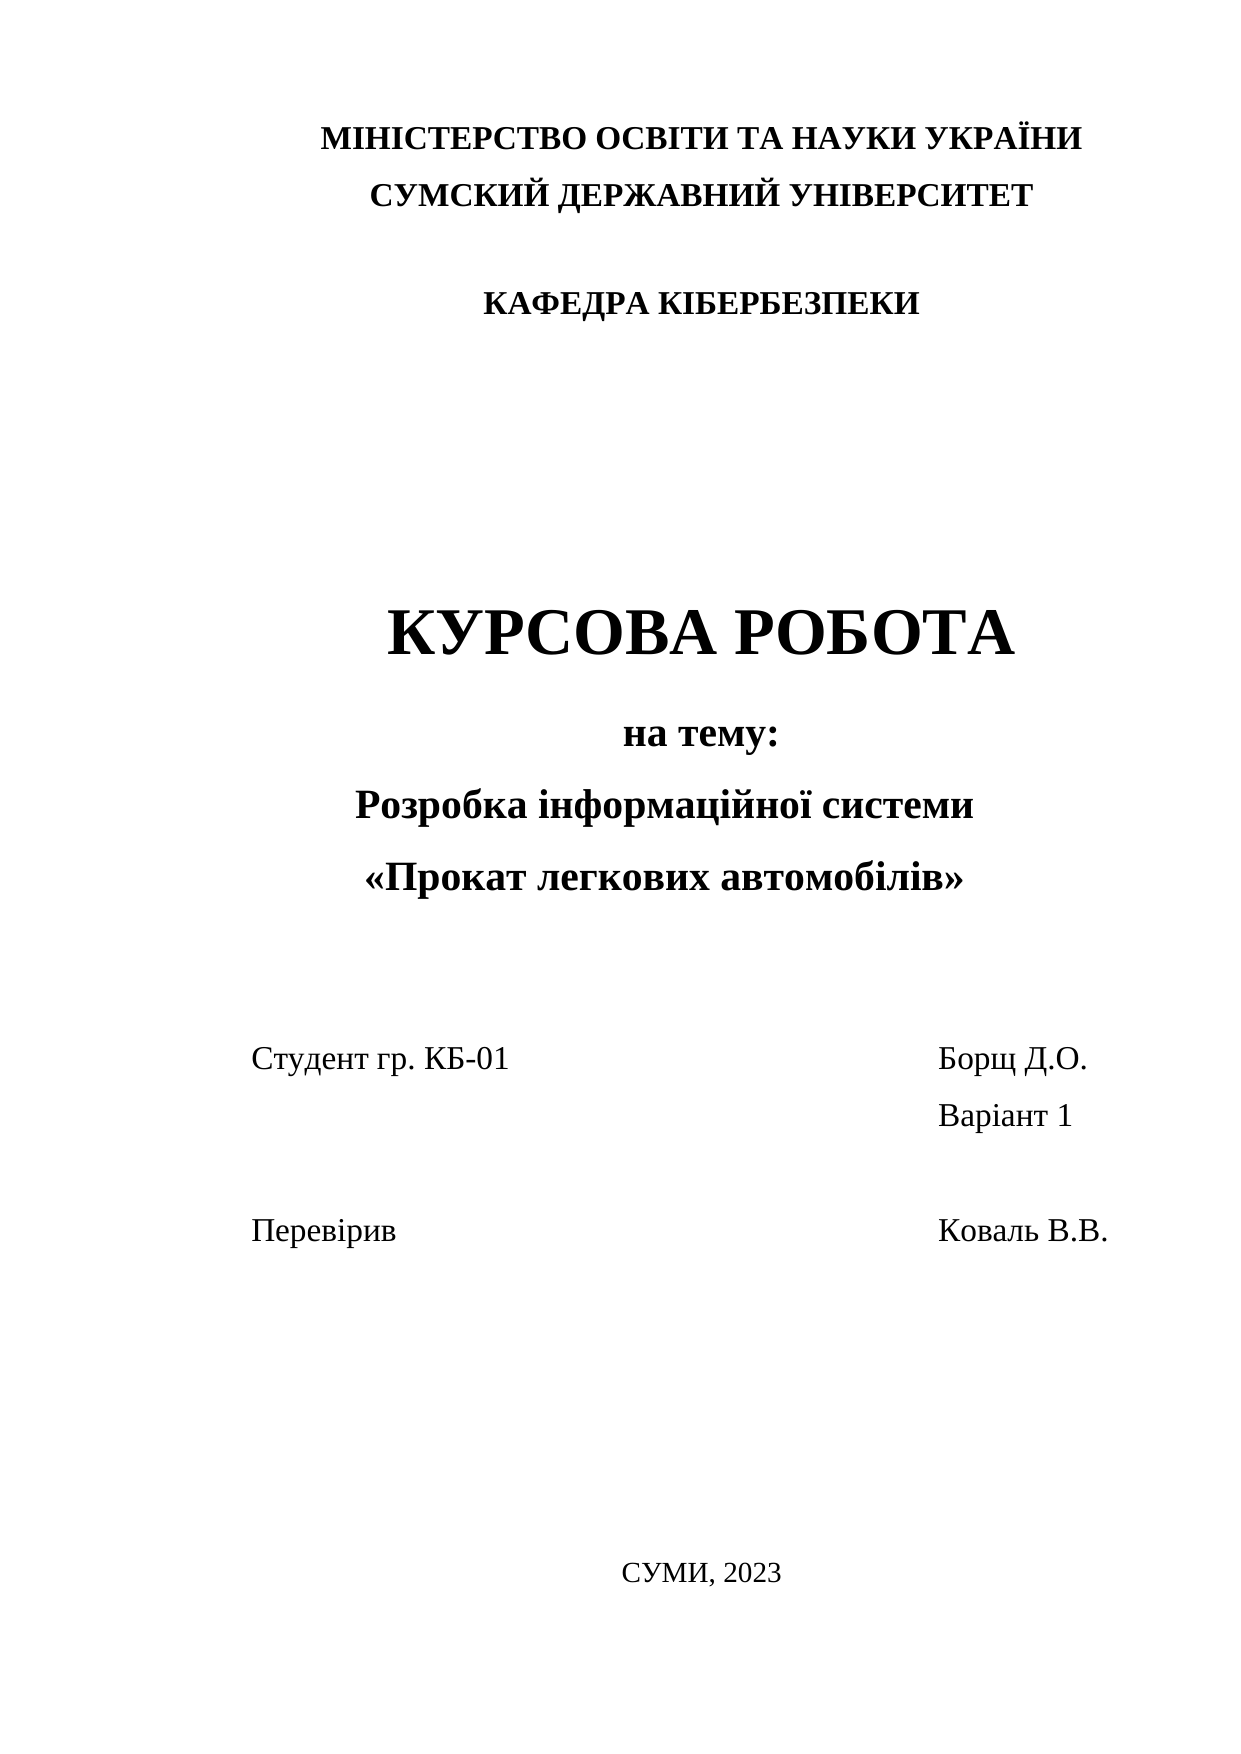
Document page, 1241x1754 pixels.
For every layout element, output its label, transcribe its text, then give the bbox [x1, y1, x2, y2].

text СУМИ, 2023 [177, 1556, 1152, 1589]
text Студент гр. КБ-01 Борщ Д.О. [177, 1038, 1152, 1076]
text Перевірив Коваль В.В. [177, 1211, 1152, 1249]
title Розробка інформаційної системи «Прокат легкових автомобілів» [177, 779, 1152, 899]
title Кафедра КІБЕРБЕЗПЕКИ [177, 283, 1152, 322]
text Варіант 1 [177, 1096, 1152, 1134]
title СУМСКИЙ державний університет [177, 176, 1152, 214]
title КУРСОВА РОБОТА [177, 592, 1152, 669]
title на тему: [177, 707, 1152, 755]
title Міністерство освіти та науки України [177, 118, 1152, 156]
